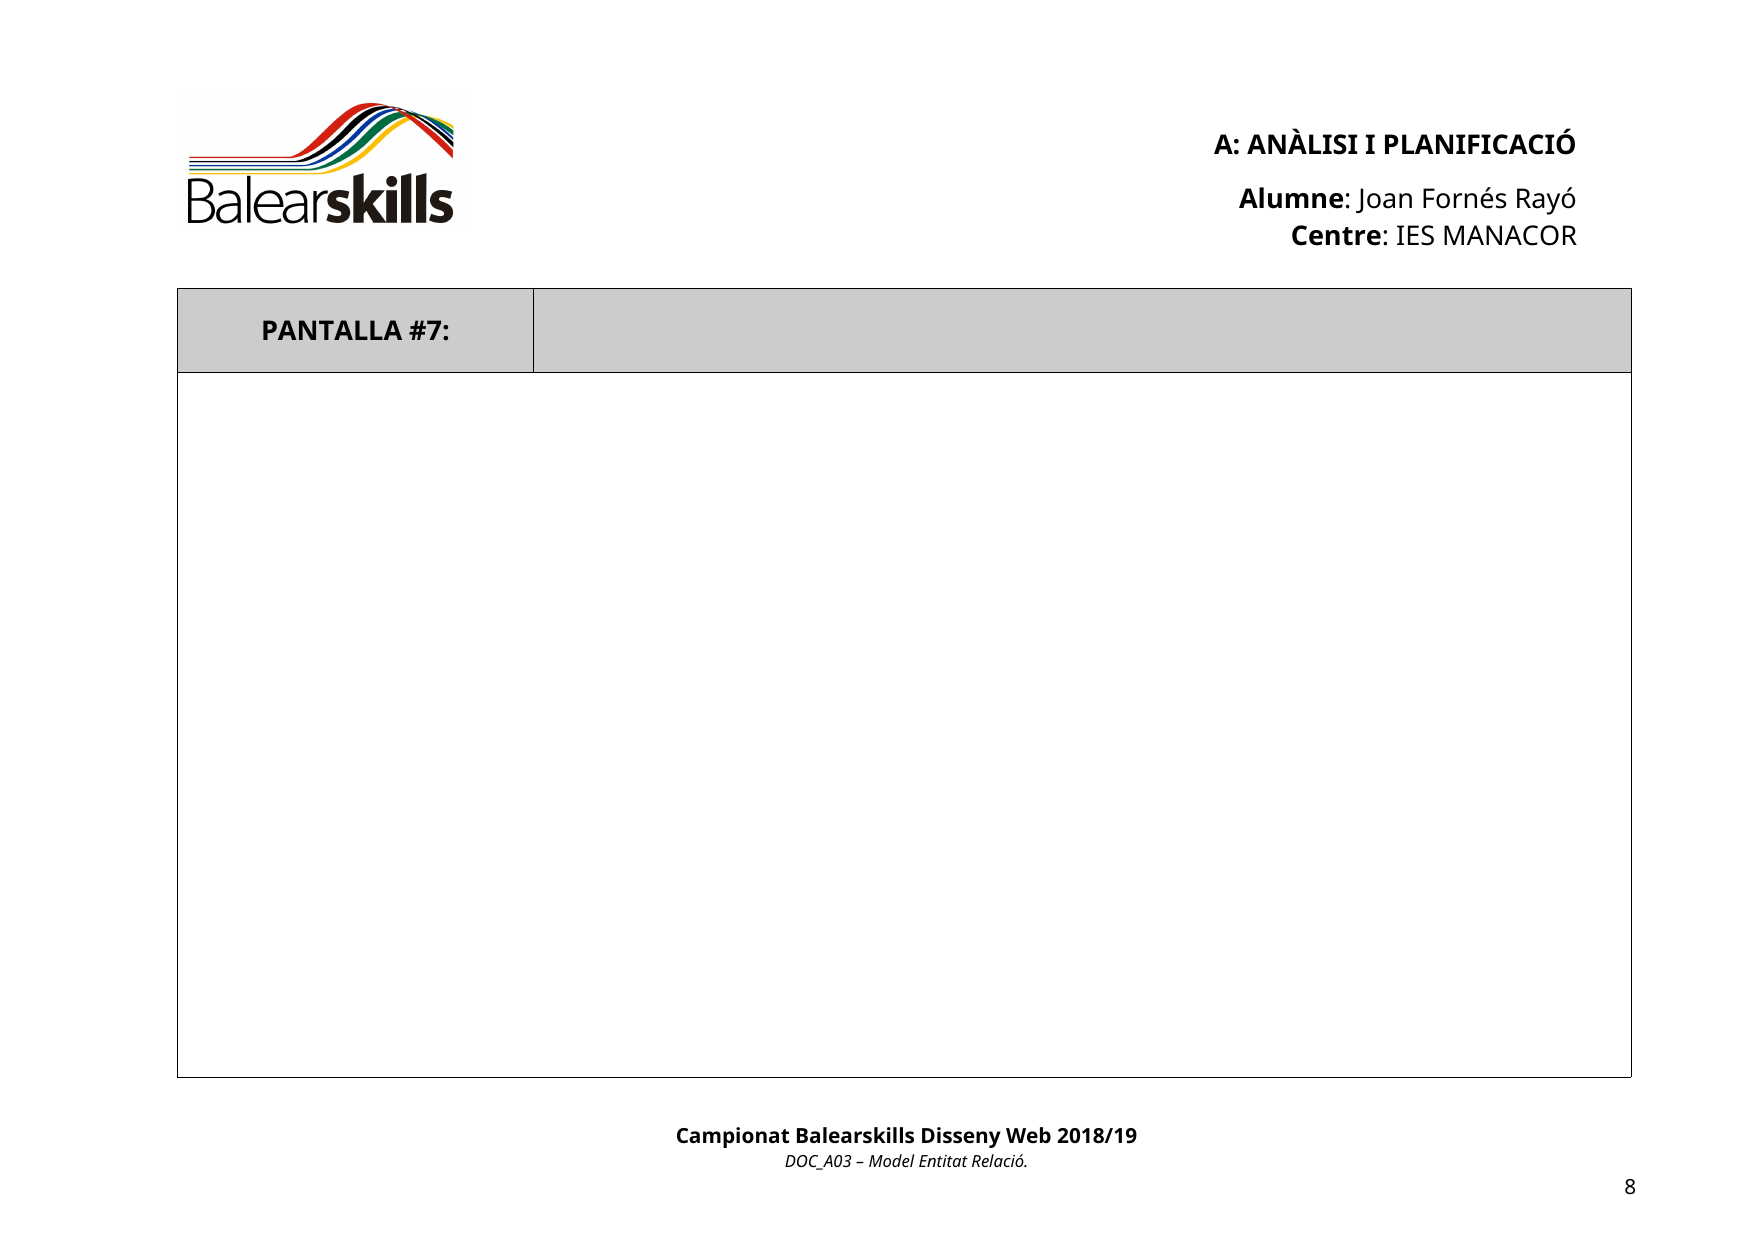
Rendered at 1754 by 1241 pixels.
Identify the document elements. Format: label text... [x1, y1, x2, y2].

table_header [534, 289, 1631, 372]
table_cell [178, 373, 1631, 1077]
table_header PANTALLA #7: [178, 289, 533, 372]
picture [177, 89, 465, 230]
